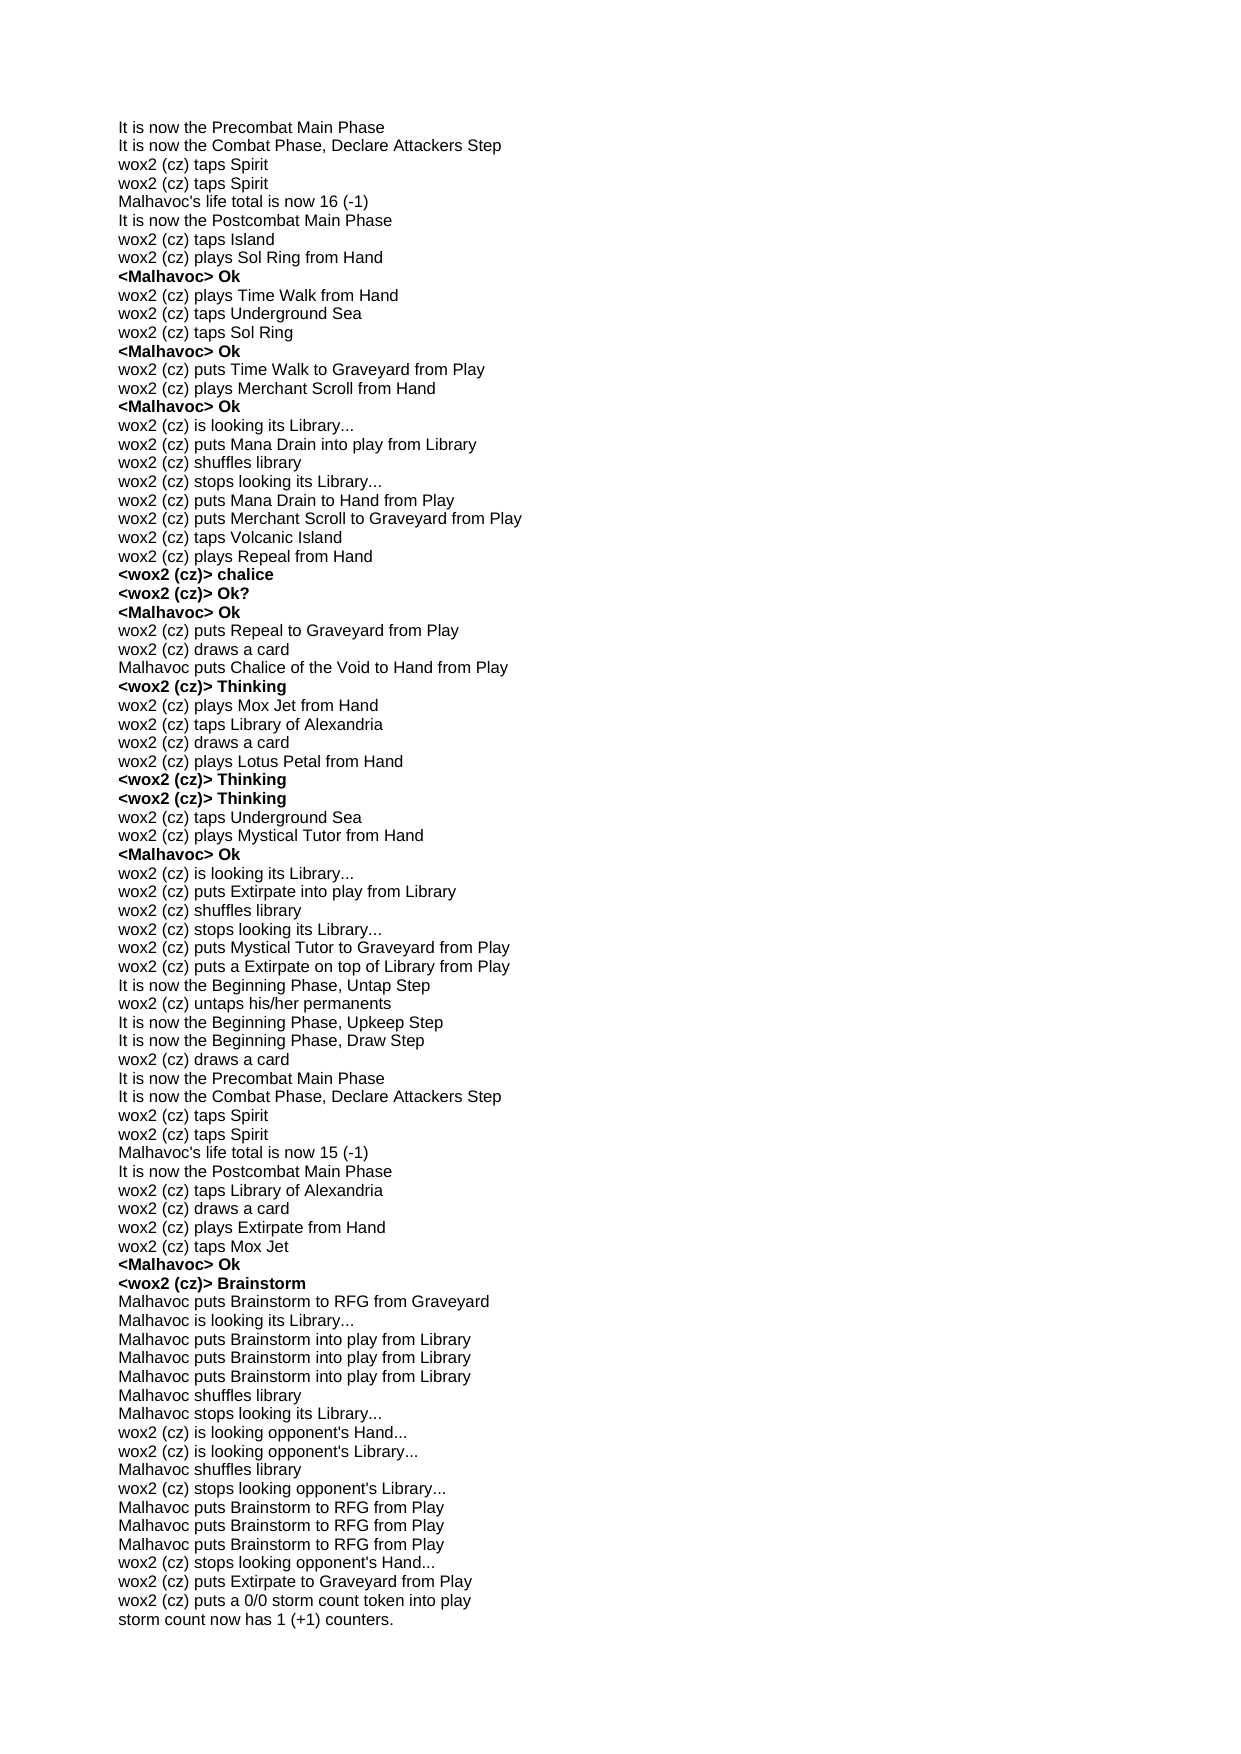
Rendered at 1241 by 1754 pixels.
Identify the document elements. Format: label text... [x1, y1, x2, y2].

text wox2 (cz) puts a 0/0 storm count token into play [118, 1591, 1122, 1610]
text wox2 (cz) plays Mox Jet from Hand [118, 696, 1122, 715]
text storm count now has 1 (+1) counters. [118, 1610, 1122, 1628]
text wox2 (cz) is looking opponent's Library... [118, 1442, 1122, 1461]
text wox2 (cz) taps Spirit [118, 1106, 1122, 1125]
text wox2 (cz) taps Spirit [118, 174, 1122, 193]
text wox2 (cz) draws a card [118, 640, 1122, 659]
text Malhavoc puts Brainstorm into play from Library [118, 1367, 1122, 1386]
text wox2 (cz) draws a card [118, 1050, 1122, 1069]
text wox2 (cz) plays Extirpate from Hand [118, 1218, 1122, 1237]
text wox2 (cz) plays Mystical Tutor from Hand [118, 827, 1122, 845]
text Malhavoc's life total is now 15 (-1) [118, 1144, 1122, 1162]
text wox2 (cz) taps Volcanic Island [118, 528, 1122, 547]
text wox2 (cz) puts a Extirpate on top of Library from Play [118, 957, 1122, 976]
text wox2 (cz) shuffles library [118, 454, 1122, 472]
text wox2 (cz) is looking opponent's Hand... [118, 1423, 1122, 1442]
text wox2 (cz) puts Repeal to Graveyard from Play [118, 622, 1122, 640]
text <Malhavoc> Ok [118, 267, 1122, 286]
text wox2 (cz) plays Merchant Scroll from Hand [118, 379, 1122, 398]
text It is now the Combat Phase, Declare Attackers Step [118, 137, 1122, 155]
text wox2 (cz) plays Repeal from Hand [118, 547, 1122, 566]
text wox2 (cz) taps Mox Jet [118, 1237, 1122, 1256]
text wox2 (cz) is looking its Library... [118, 864, 1122, 883]
text wox2 (cz) shuffles library [118, 901, 1122, 920]
text wox2 (cz) taps Library of Alexandria [118, 1181, 1122, 1199]
text Malhavoc puts Chalice of the Void to Hand from Play [118, 659, 1122, 677]
text Malhavoc is looking its Library... [118, 1311, 1122, 1330]
text Malhavoc stops looking its Library... [118, 1405, 1122, 1423]
text wox2 (cz) stops looking opponent's Hand... [118, 1554, 1122, 1572]
text Malhavoc puts Brainstorm to RFG from Play [118, 1535, 1122, 1554]
text wox2 (cz) taps Island [118, 230, 1122, 249]
text <Malhavoc> Ok [118, 845, 1122, 864]
text It is now the Precombat Main Phase [118, 118, 1122, 137]
text wox2 (cz) puts Merchant Scroll to Graveyard from Play [118, 510, 1122, 528]
text wox2 (cz) puts Mana Drain to Hand from Play [118, 491, 1122, 510]
text wox2 (cz) taps Spirit [118, 155, 1122, 174]
text Malhavoc puts Brainstorm to RFG from Play [118, 1498, 1122, 1517]
text Malhavoc shuffles library [118, 1386, 1122, 1405]
text wox2 (cz) is looking its Library... [118, 416, 1122, 435]
text Malhavoc puts Brainstorm to RFG from Graveyard [118, 1293, 1122, 1311]
text wox2 (cz) stops looking opponent's Library... [118, 1479, 1122, 1498]
text wox2 (cz) taps Library of Alexandria [118, 715, 1122, 733]
text Malhavoc shuffles library [118, 1461, 1122, 1479]
text wox2 (cz) taps Sol Ring [118, 323, 1122, 342]
text <Malhavoc> Ok [118, 342, 1122, 361]
text <Malhavoc> Ok [118, 1256, 1122, 1274]
text wox2 (cz) plays Time Walk from Hand [118, 286, 1122, 304]
text wox2 (cz) plays Sol Ring from Hand [118, 249, 1122, 267]
text <wox2 (cz)> Thinking [118, 789, 1122, 808]
text wox2 (cz) stops looking its Library... [118, 920, 1122, 938]
text It is now the Postcombat Main Phase [118, 1162, 1122, 1181]
text <wox2 (cz)> Thinking [118, 771, 1122, 789]
text It is now the Beginning Phase, Draw Step [118, 1032, 1122, 1050]
text Malhavoc puts Brainstorm into play from Library [118, 1349, 1122, 1367]
text wox2 (cz) taps Spirit [118, 1125, 1122, 1144]
text It is now the Precombat Main Phase [118, 1069, 1122, 1088]
text It is now the Beginning Phase, Untap Step [118, 976, 1122, 994]
text wox2 (cz) puts Extirpate to Graveyard from Play [118, 1572, 1122, 1591]
text <wox2 (cz)> Ok? [118, 584, 1122, 603]
text wox2 (cz) puts Mana Drain into play from Library [118, 435, 1122, 454]
text <wox2 (cz)> Brainstorm [118, 1274, 1122, 1293]
text Malhavoc puts Brainstorm to RFG from Play [118, 1517, 1122, 1535]
text It is now the Combat Phase, Declare Attackers Step [118, 1088, 1122, 1106]
text wox2 (cz) plays Lotus Petal from Hand [118, 752, 1122, 771]
text <Malhavoc> Ok [118, 398, 1122, 416]
text Malhavoc's life total is now 16 (-1) [118, 193, 1122, 211]
text wox2 (cz) puts Mystical Tutor to Graveyard from Play [118, 938, 1122, 957]
text wox2 (cz) stops looking its Library... [118, 472, 1122, 491]
text wox2 (cz) untaps his/her permanents [118, 994, 1122, 1013]
text wox2 (cz) taps Underground Sea [118, 304, 1122, 323]
text wox2 (cz) taps Underground Sea [118, 808, 1122, 827]
text wox2 (cz) draws a card [118, 1199, 1122, 1218]
text wox2 (cz) puts Time Walk to Graveyard from Play [118, 361, 1122, 379]
text <Malhavoc> Ok [118, 603, 1122, 622]
text wox2 (cz) puts Extirpate into play from Library [118, 883, 1122, 901]
text wox2 (cz) draws a card [118, 733, 1122, 752]
text Malhavoc puts Brainstorm into play from Library [118, 1330, 1122, 1349]
text It is now the Postcombat Main Phase [118, 211, 1122, 230]
text <wox2 (cz)> Thinking [118, 677, 1122, 696]
text <wox2 (cz)> chalice [118, 566, 1122, 584]
text It is now the Beginning Phase, Upkeep Step [118, 1013, 1122, 1032]
